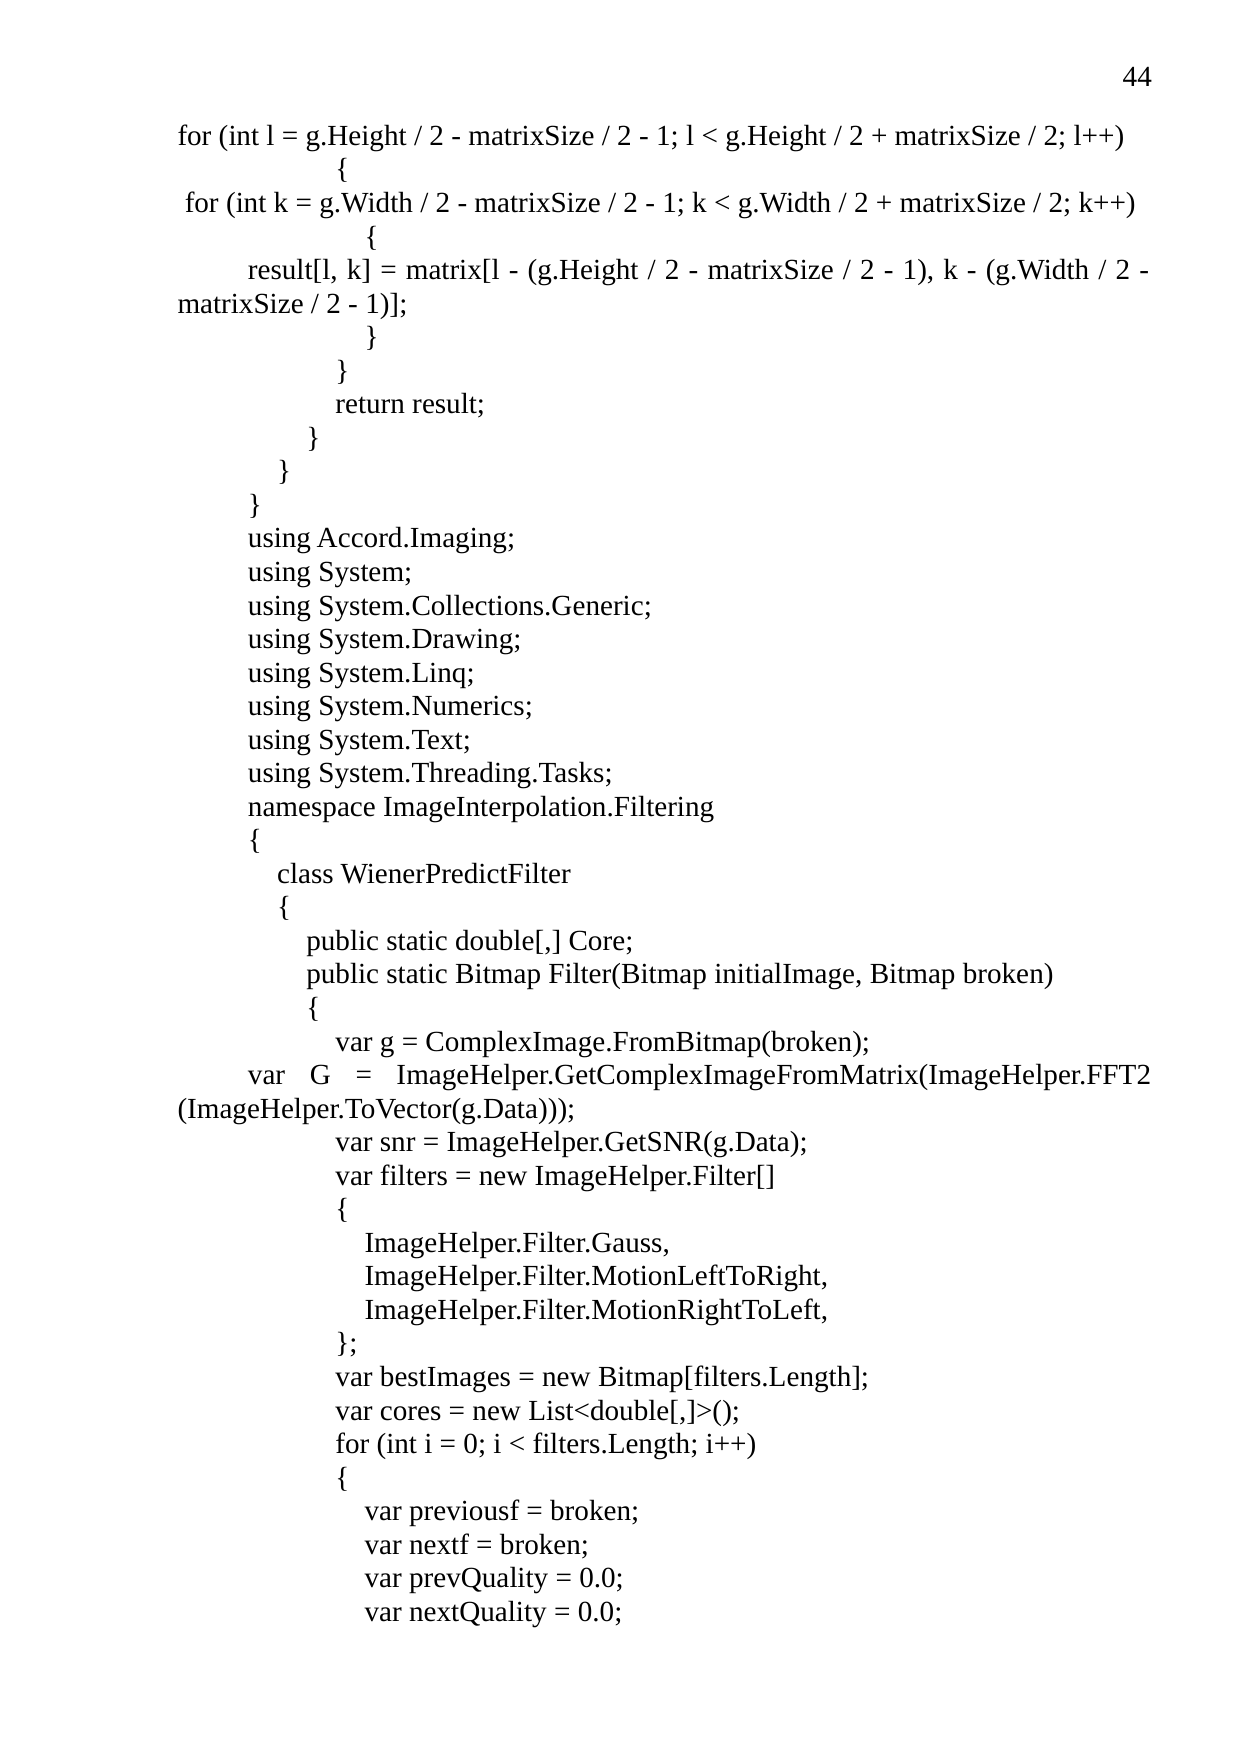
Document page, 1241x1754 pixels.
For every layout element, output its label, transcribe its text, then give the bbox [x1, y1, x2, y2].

text class WienerPredictFilter [177, 856, 1152, 889]
text ImageHelper.Filter.MotionRightToLeft, [177, 1292, 1152, 1326]
text using System; [177, 554, 1152, 588]
text var G = ImageHelper.GetComplexImageFromMatrix(ImageHelper.FFT2 (ImageHelper.ToVector(g.Data))); [177, 1057, 1152, 1124]
text using Accord.Imaging; [177, 521, 1152, 554]
text } [177, 420, 1152, 453]
text var snr = ImageHelper.GetSNR(g.Data); [177, 1124, 1152, 1158]
text for (int i = 0; i < filters.Length; i++) [177, 1426, 1152, 1460]
text ImageHelper.Filter.Gauss, [177, 1225, 1152, 1258]
text var cores = new List<double[,]>(); [177, 1393, 1152, 1426]
text var previousf = broken; [177, 1493, 1152, 1527]
text { [177, 219, 1152, 252]
text } [177, 353, 1152, 386]
text var filters = new ImageHelper.Filter[] [177, 1158, 1152, 1191]
text } [177, 453, 1152, 487]
text { [177, 1460, 1152, 1493]
text } [177, 319, 1152, 353]
text { [177, 990, 1152, 1024]
text }; [177, 1326, 1152, 1359]
text var nextf = broken; [177, 1527, 1152, 1560]
text var prevQuality = 0.0; [177, 1560, 1152, 1594]
text return result; [177, 386, 1152, 420]
text using System.Collections.Generic; [177, 588, 1152, 621]
text using System.Linq; [177, 655, 1152, 688]
text { [177, 1191, 1152, 1225]
text var bestImages = new Bitmap[filters.Length]; [177, 1359, 1152, 1393]
text using System.Threading.Tasks; [177, 755, 1152, 789]
text { [177, 152, 1152, 185]
text using System.Numerics; [177, 688, 1152, 722]
text result[l, k] = matrix[l - (g.Height / 2 - matrixSize / 2 - 1), k - (g.Width / 2 - matrixSize / 2 - 1)]; [177, 252, 1152, 319]
text var g = ComplexImage.FromBitmap(broken); [177, 1024, 1152, 1057]
text for (int k = g.Width / 2 - matrixSize / 2 - 1; k < g.Width / 2 + matrixSize / 2; k++) [177, 185, 1152, 219]
text { [177, 822, 1152, 856]
text var nextQuality = 0.0; [177, 1594, 1152, 1627]
text namespace ImageInterpolation.Filtering [177, 789, 1152, 822]
text public static double[,] Core; [177, 923, 1152, 957]
text using System.Drawing; [177, 621, 1152, 655]
text ImageHelper.Filter.MotionLeftToRight, [177, 1258, 1152, 1292]
text { [177, 889, 1152, 923]
text public static Bitmap Filter(Bitmap initialImage, Bitmap broken) [177, 957, 1152, 990]
text } [177, 487, 1152, 521]
text for (int l = g.Height / 2 - matrixSize / 2 - 1; l < g.Height / 2 + matrixSize / 2; l++) [177, 118, 1152, 152]
text using System.Text; [177, 722, 1152, 755]
